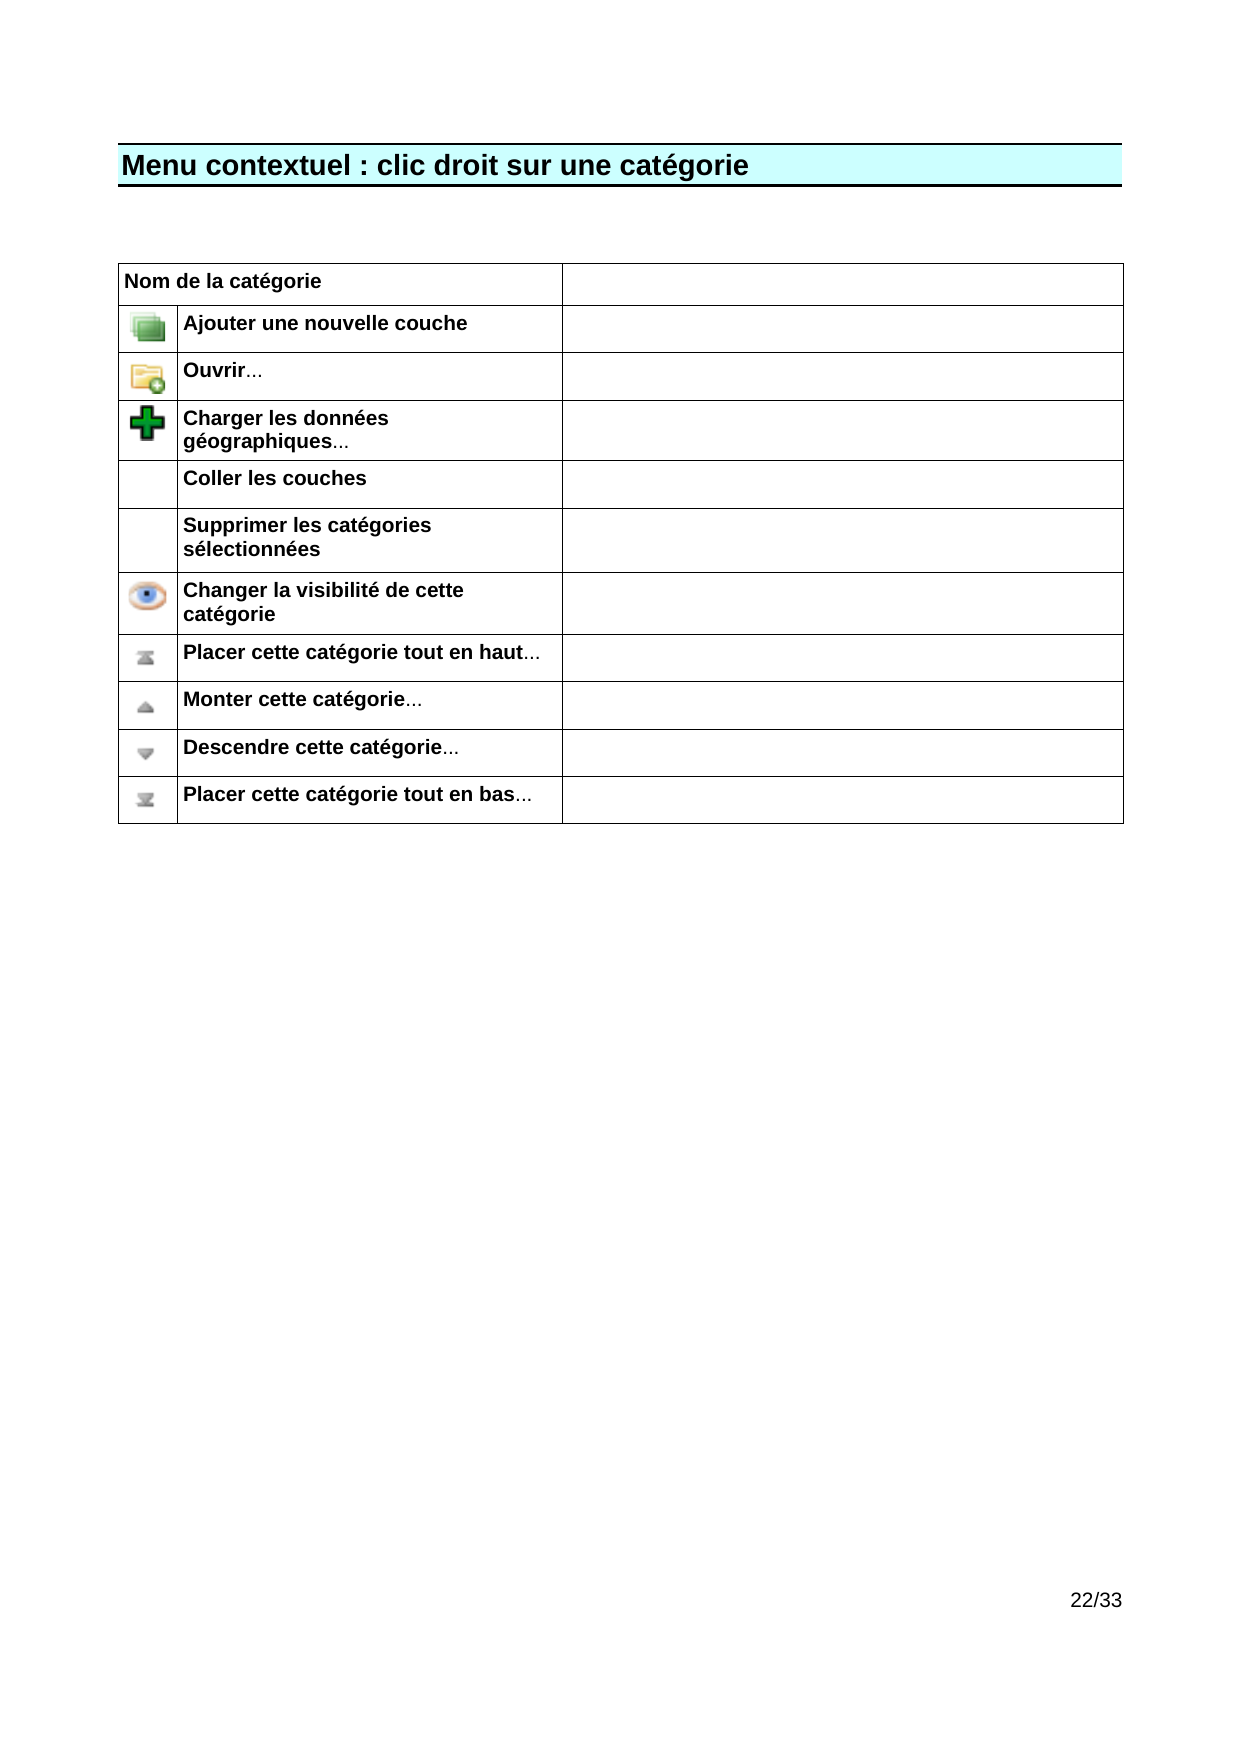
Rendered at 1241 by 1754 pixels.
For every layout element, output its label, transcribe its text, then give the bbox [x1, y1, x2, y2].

table_cell [563, 509, 1123, 572]
picture [128, 781, 167, 820]
picture [129, 310, 166, 347]
table_cell [119, 306, 177, 352]
table_cell [119, 394, 177, 399]
table_cell [119, 730, 177, 734]
table_cell [119, 401, 177, 460]
table_cell [119, 777, 177, 823]
table_header Nom de la catégorie [119, 264, 562, 305]
table_cell [119, 353, 177, 393]
picture [128, 577, 167, 616]
table_cell Supprimer les catégories sélectionnées [178, 509, 562, 572]
table_cell [167, 735, 177, 772]
table_cell [563, 461, 1123, 507]
table_cell Ajouter une nouvelle couche [178, 306, 562, 352]
table_cell [119, 461, 177, 507]
table_cell [563, 573, 1123, 634]
picture [128, 687, 167, 726]
picture [128, 640, 167, 678]
table_cell Monter cette catégorie... [178, 682, 562, 729]
table_cell [563, 682, 1123, 729]
table_cell [563, 730, 1123, 776]
table_cell Changer la visibilité de cette catégorie [178, 573, 562, 634]
table_cell Ouvrir... [178, 353, 562, 399]
table_cell [563, 306, 1123, 352]
table_cell Charger les données géographiques... [178, 401, 562, 460]
table_cell [563, 401, 1123, 460]
table_cell [119, 682, 177, 729]
table_cell [119, 573, 177, 577]
table_cell Coller les couches [178, 461, 562, 507]
table_cell Placer cette catégorie tout en haut... [178, 635, 562, 681]
table_cell Placer cette catégorie tout en bas... [178, 777, 562, 823]
table_cell [119, 509, 177, 572]
table_cell [119, 735, 128, 772]
picture [129, 358, 166, 394]
picture [129, 405, 166, 441]
table_cell [563, 353, 1123, 399]
table_cell [563, 635, 1123, 681]
table_header [563, 264, 1123, 305]
table_cell [119, 578, 177, 634]
table_cell [119, 635, 177, 681]
table_cell Descendre cette catégorie... [178, 730, 562, 776]
table_cell [563, 777, 1123, 823]
picture [128, 734, 167, 773]
subtitle Menu contextuel : clic droit sur une catégorie [118, 145, 1122, 184]
